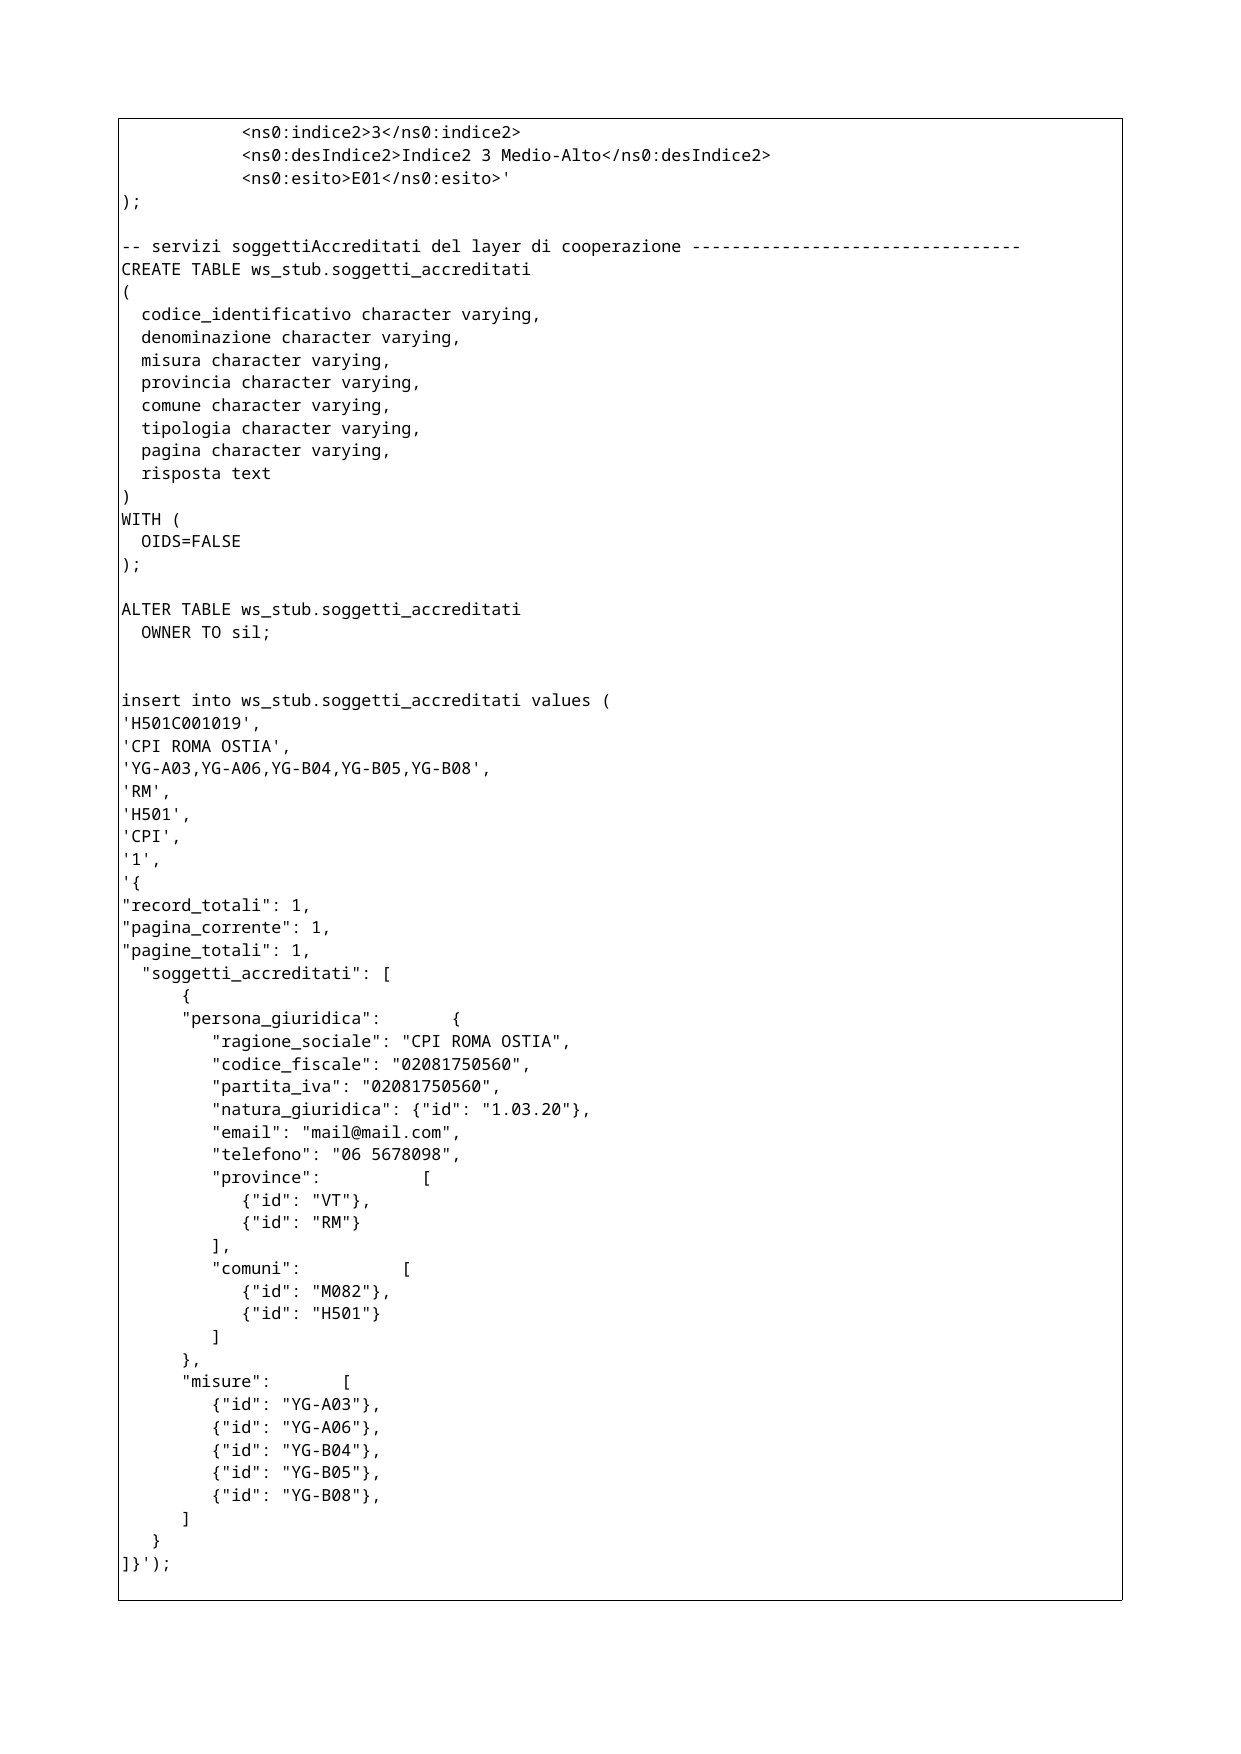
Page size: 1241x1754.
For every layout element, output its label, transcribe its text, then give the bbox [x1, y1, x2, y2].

text {"id": "H501"} [119, 1299, 1122, 1322]
text {"id": "M082"}, [119, 1276, 1122, 1299]
text pagina character varying, [119, 436, 1122, 459]
text {"id": "YG-A03"}, [119, 1390, 1122, 1412]
text ); [119, 549, 1122, 575]
text <ns0:esito>E01</ns0:esito>' [119, 163, 1122, 186]
text "ragione_sociale": "CPI ROMA OSTIA", [119, 1026, 1122, 1049]
text { [119, 981, 1122, 1004]
text 'YG-A03,YG-A06,YG-B04,YG-B05,YG-B08', [119, 754, 1122, 777]
text "province": [ [119, 1163, 1122, 1185]
text "persona_giuridica": { [119, 1004, 1122, 1026]
text ] [119, 1503, 1122, 1526]
text "pagina_corrente": 1, [119, 913, 1122, 936]
text "soggetti_accreditati": [ [119, 958, 1122, 981]
text misura character varying, [119, 345, 1122, 368]
text OWNER TO sil; [119, 618, 1122, 643]
text ); [119, 186, 1122, 212]
text provincia character varying, [119, 368, 1122, 391]
text ], [119, 1231, 1122, 1253]
text "natura_giuridica": {"id": "1.03.20"}, [119, 1094, 1122, 1117]
text "email": "mail@mail.com", [119, 1117, 1122, 1140]
text 'CPI ROMA OSTIA', [119, 731, 1122, 754]
text ALTER TABLE ws_stub.soggetti_accreditati [119, 595, 1122, 618]
text "pagine_totali": 1, [119, 936, 1122, 958]
text ]}'); [119, 1549, 1122, 1574]
text 'RM', [119, 777, 1122, 799]
text 'CPI', [119, 822, 1122, 845]
text WITH ( [119, 504, 1122, 527]
text 'H501', [119, 799, 1122, 822]
text '1', [119, 845, 1122, 867]
text "codice_fiscale": "02081750560", [119, 1049, 1122, 1072]
text codice_identificativo character varying, [119, 300, 1122, 322]
text 'H501C001019', [119, 708, 1122, 731]
text denominazione character varying, [119, 322, 1122, 345]
text {"id": "YG-A06"}, [119, 1412, 1122, 1435]
text comune character varying, [119, 391, 1122, 413]
text <ns0:desIndice2>Indice2 3 Medio-Alto</ns0:desIndice2> [119, 141, 1122, 163]
text }, [119, 1344, 1122, 1367]
text <ns0:indice2>3</ns0:indice2> [119, 119, 1122, 141]
text {"id": "RM"} [119, 1208, 1122, 1231]
text "partita_iva": "02081750560", [119, 1072, 1122, 1094]
text {"id": "VT"}, [119, 1185, 1122, 1208]
text ] [119, 1322, 1122, 1344]
text {"id": "YG-B08"}, [119, 1481, 1122, 1503]
text -- servizi soggettiAccreditati del layer di cooperazione --------------------------------- [119, 232, 1122, 254]
text OIDS=FALSE [119, 527, 1122, 549]
text {"id": "YG-B05"}, [119, 1458, 1122, 1481]
text '{ [119, 867, 1122, 890]
text CREATE TABLE ws_stub.soggetti_accreditati [119, 254, 1122, 277]
text tipologia character varying, [119, 413, 1122, 436]
text risposta text [119, 459, 1122, 481]
text "comuni": [ [119, 1253, 1122, 1276]
text {"id": "YG-B04"}, [119, 1435, 1122, 1458]
text ) [119, 481, 1122, 504]
text "telefono": "06 5678098", [119, 1140, 1122, 1163]
text "misure": [ [119, 1367, 1122, 1390]
text } [119, 1526, 1122, 1549]
text ( [119, 277, 1122, 300]
text insert into ws_stub.soggetti_accreditati values ( [119, 686, 1122, 708]
text "record_totali": 1, [119, 890, 1122, 913]
